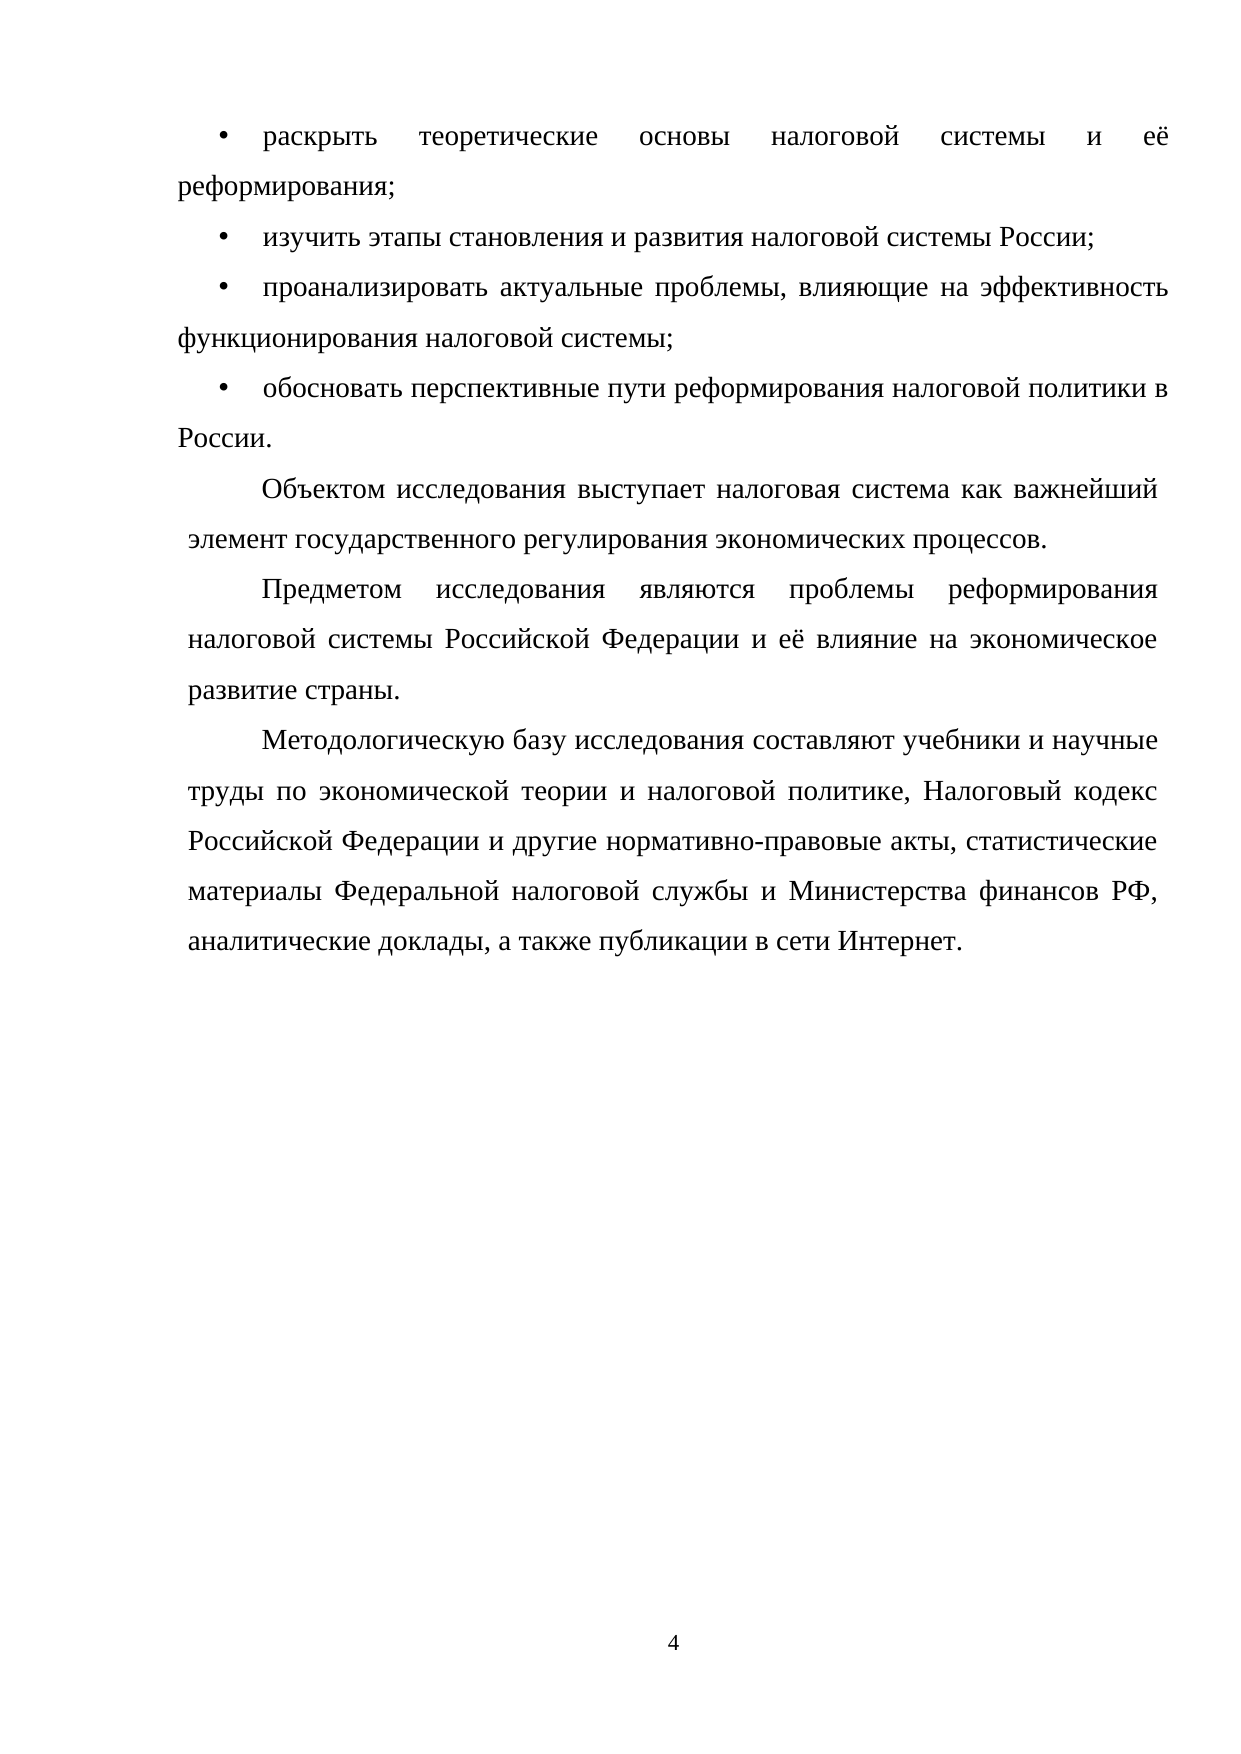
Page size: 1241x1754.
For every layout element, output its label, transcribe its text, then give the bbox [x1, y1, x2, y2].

list обосновать перспективные пути реформирования налоговой политики в России. [177, 370, 1169, 454]
list изучить этапы становления и развития налоговой системы России; [177, 219, 1169, 252]
text Методологическую базу исследования составляют учебники и научные труды по экономической теории и налоговой политике, Налоговый кодекс Российской Федерации и другие нормативно-правовые акты, статистические материалы Федеральной налоговой службы и Министерства финансов РФ, аналитические доклады, а также публикации в сети Интернет. [188, 722, 1158, 957]
text Предметом исследования являются проблемы реформирования налоговой системы Российской Федерации и её влияние на экономическое развитие страны. [188, 571, 1158, 706]
list проанализировать актуальные проблемы, влияющие на эффективность функционирования налоговой системы; [177, 269, 1169, 353]
list раскрыть теоретические основы налоговой системы и её реформирования; [177, 118, 1169, 202]
text Объектом исследования выступает налоговая система как важнейший элемент государственного регулирования экономических процессов. [188, 471, 1158, 554]
